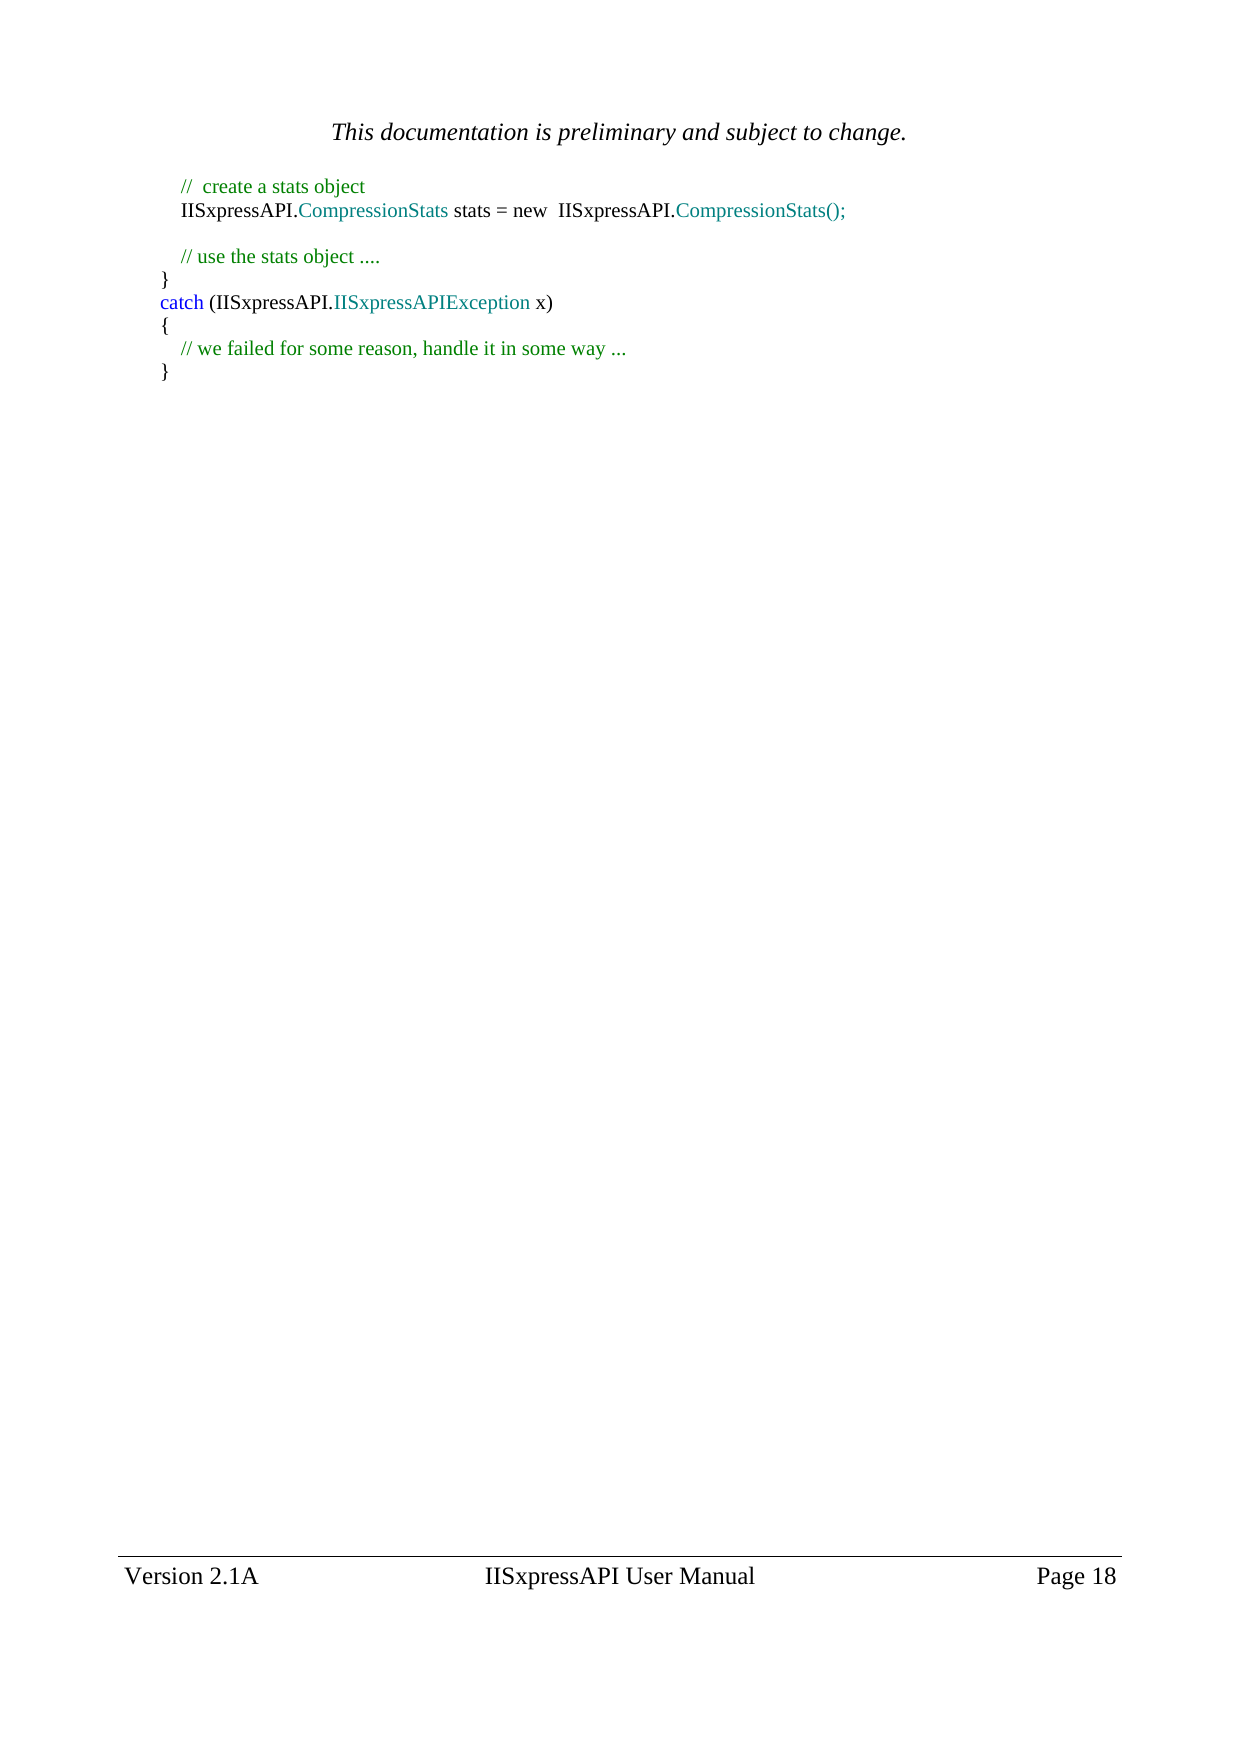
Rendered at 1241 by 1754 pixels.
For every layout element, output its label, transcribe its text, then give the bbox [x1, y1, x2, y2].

text } [118, 360, 1122, 383]
text { [118, 314, 1122, 337]
text // use the stats object .... [118, 245, 1122, 268]
text catch (IISxpressAPI.IISxpressAPIException x) [118, 291, 1122, 314]
text // we failed for some reason, handle it in some way ... [118, 337, 1122, 360]
text } [118, 268, 1122, 291]
text IISxpressAPI.CompressionStats stats = new IISxpressAPI.CompressionStats(); [118, 198, 1122, 222]
text // create a stats object [118, 175, 1122, 198]
